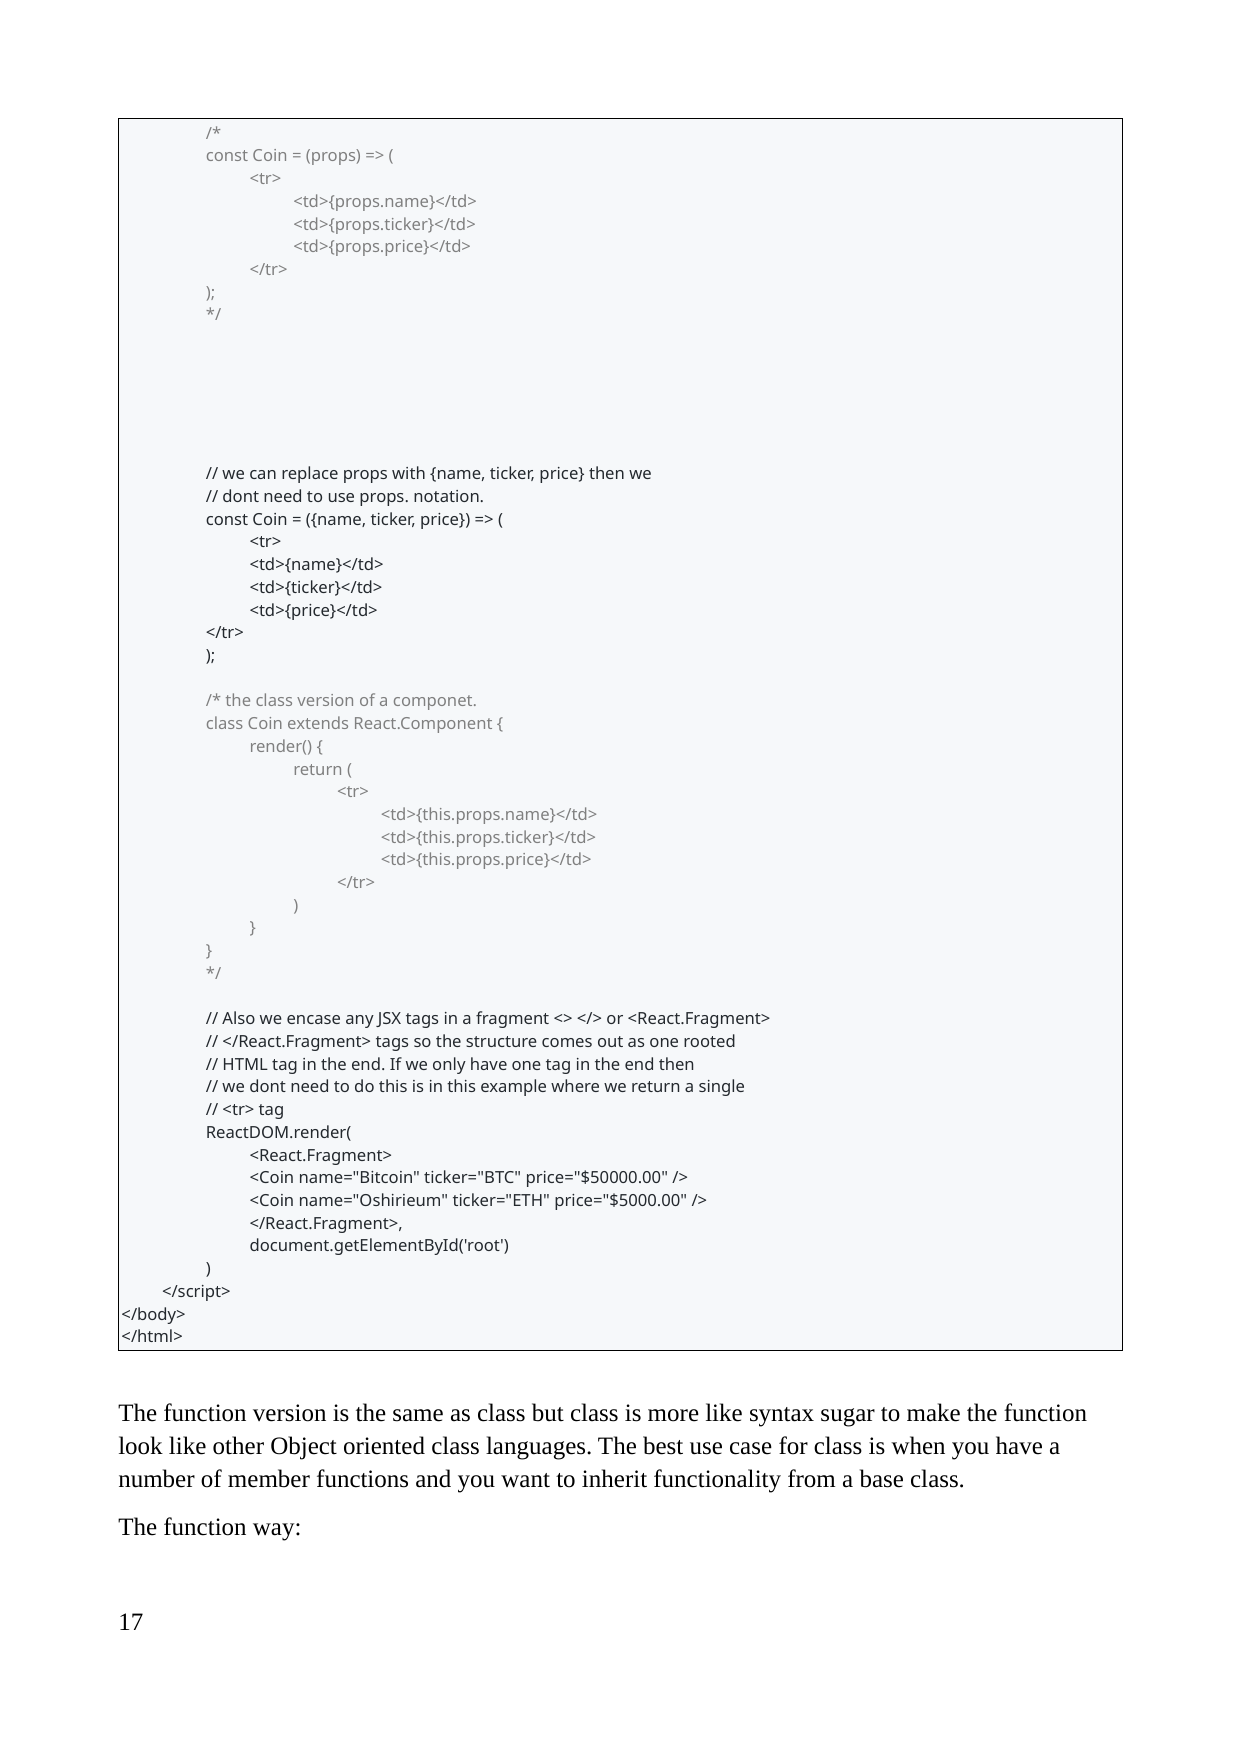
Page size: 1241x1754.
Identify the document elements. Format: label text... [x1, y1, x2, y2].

text <Coin name="Bitcoin" ticker="BTC" price="$50000.00" /> [119, 1163, 1122, 1185]
text <td>{props.name}</td> [119, 186, 1122, 209]
text const Coin = ({name, ticker, price}) => ( [119, 504, 1122, 527]
text // <tr> tag [119, 1094, 1122, 1117]
text document.getElementById('root') [119, 1231, 1122, 1253]
text ReactDOM.render( [119, 1117, 1122, 1140]
text // we can replace props with {name, ticker, price} then we [119, 459, 1122, 481]
text </script> [119, 1276, 1122, 1299]
text } [119, 913, 1122, 936]
text <td>{name}</td> [119, 549, 1122, 572]
text </tr> [119, 618, 1122, 640]
text } [119, 936, 1122, 958]
text // </React.Fragment> tags so the structure comes out as one rooted [119, 1026, 1122, 1049]
text </tr> [119, 867, 1122, 890]
text ); [119, 640, 1122, 663]
text </html> [119, 1322, 1122, 1350]
text return ( [119, 754, 1122, 777]
text // we dont need to do this is in this example where we return a single [119, 1072, 1122, 1094]
text // HTML tag in the end. If we only have one tag in the end then [119, 1049, 1122, 1072]
text <td>{this.props.price}</td> [119, 845, 1122, 867]
text class Coin extends React.Component { [119, 708, 1122, 731]
text </React.Fragment>, [119, 1208, 1122, 1231]
text <React.Fragment> [119, 1140, 1122, 1163]
text </body> [119, 1299, 1122, 1322]
text <tr> [119, 777, 1122, 799]
text */ [119, 958, 1122, 981]
text // Also we encase any JSX tags in a fragment <> </> or <React.Fragment> [119, 1004, 1122, 1026]
text */ [119, 300, 1122, 322]
text ); [119, 277, 1122, 300]
text <td>{ticker}</td> [119, 572, 1122, 595]
text <tr> [119, 527, 1122, 549]
text /* [119, 119, 1122, 141]
text The function version is the same as class but class is more like syntax sugar to make the function look like other Object oriented class languages. The best use case for class is when you have a number of member functions and you want to inherit functionality from a base class. [118, 1398, 1122, 1493]
text <td>{props.ticker}</td> [119, 209, 1122, 232]
text The function way: [118, 1512, 1122, 1541]
text // dont need to use props. notation. [119, 481, 1122, 504]
text <Coin name="Oshirieum" ticker="ETH" price="$5000.00" /> [119, 1185, 1122, 1208]
text render() { [119, 731, 1122, 754]
text <td>{this.props.ticker}</td> [119, 822, 1122, 845]
text <td>{this.props.name}</td> [119, 799, 1122, 822]
text const Coin = (props) => ( [119, 141, 1122, 163]
text <tr> [119, 163, 1122, 186]
text <td>{price}</td> [119, 595, 1122, 618]
text /* the class version of a componet. [119, 686, 1122, 708]
text </tr> [119, 254, 1122, 277]
text <td>{props.price}</td> [119, 232, 1122, 254]
text ) [119, 1253, 1122, 1276]
text ) [119, 890, 1122, 913]
